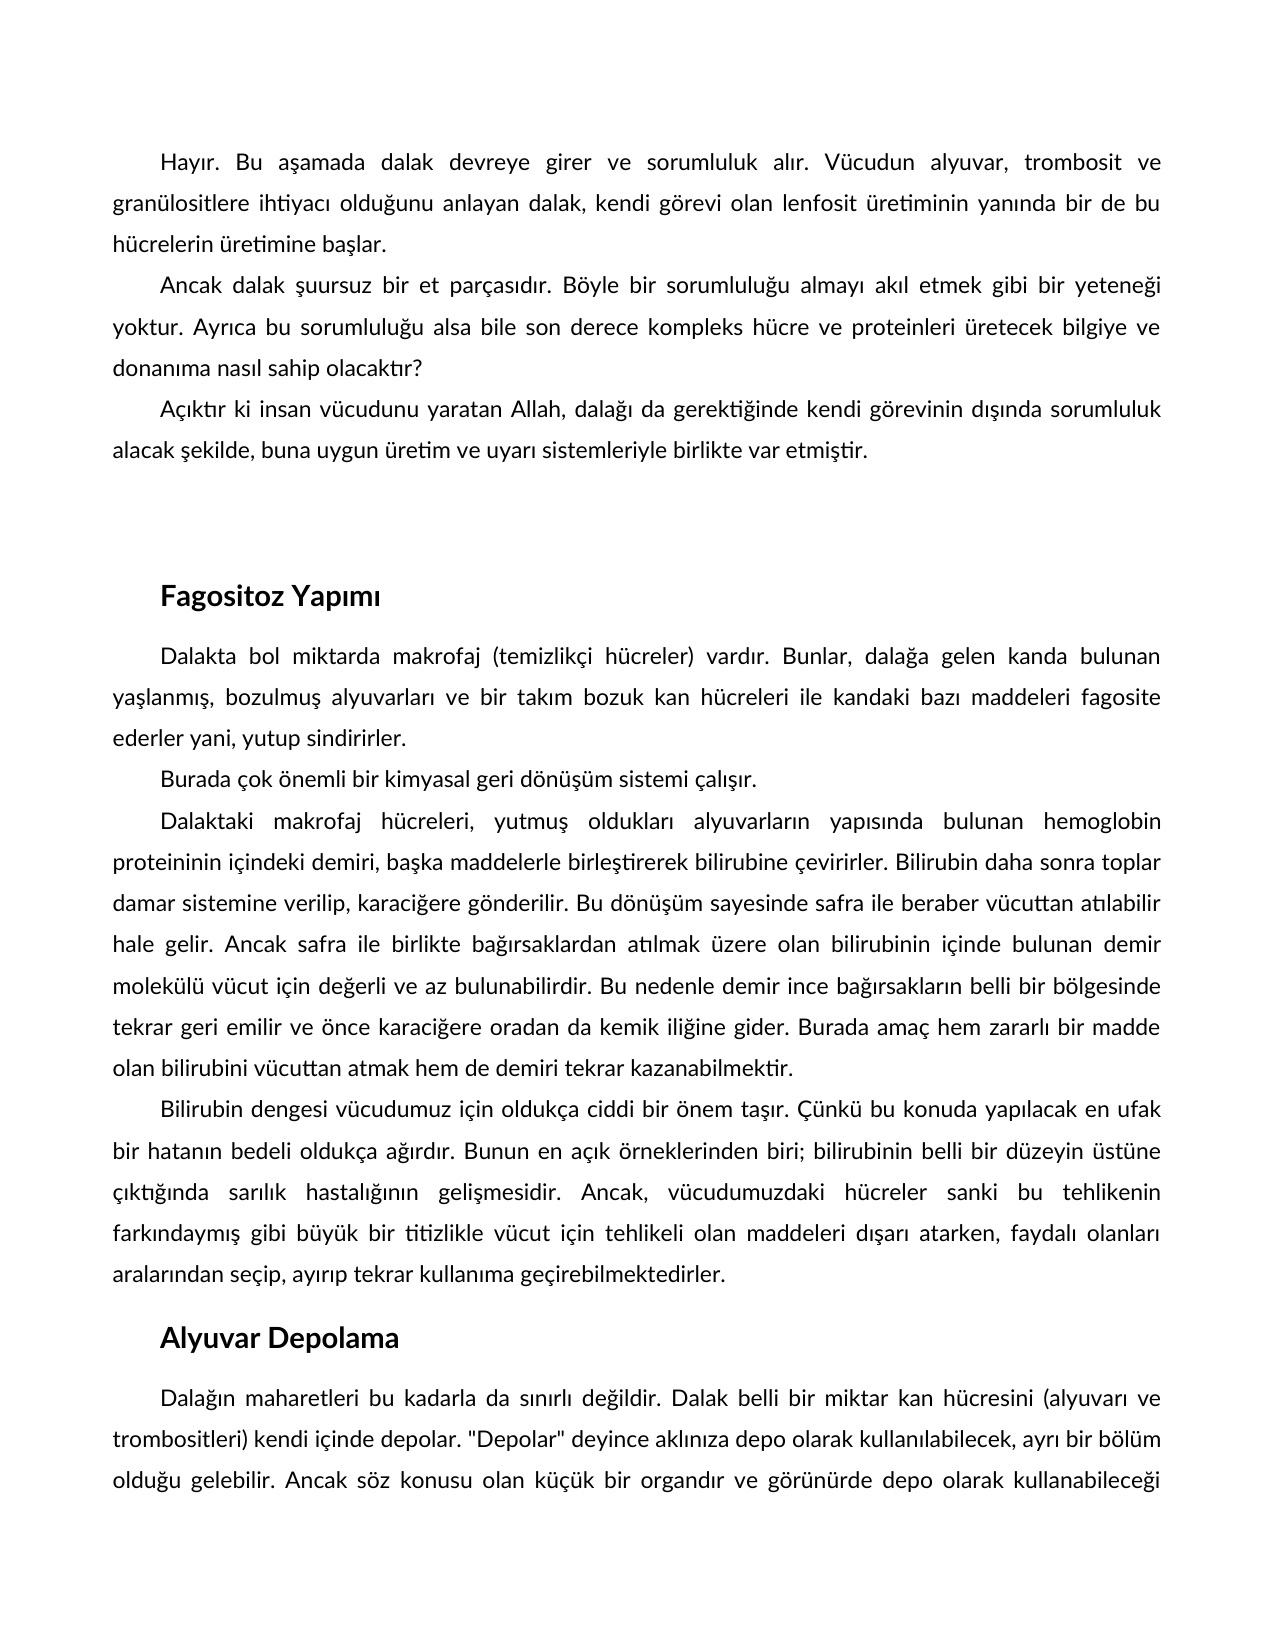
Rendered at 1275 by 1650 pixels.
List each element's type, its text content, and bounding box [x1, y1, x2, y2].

text Fagositoz Yapımı [112, 577, 1162, 612]
text Açıktır ki insan vücudunu yaratan Allah, dalağı da gerektiğinde kendi görevinin dışında sorumluluk alacak şekilde, buna uygun üretim ve uyarı sistemleriyle birlikte var etmiştir. [112, 395, 1162, 464]
text Bilirubin dengesi vücudumuz için oldukça ciddi bir önem taşır. Çünkü bu konuda yapılacak en ufak bir hatanın bedeli oldukça ağırdır. Bunun en açık örneklerinden biri; bilirubinin belli bir düzeyin üstüne çıktığında sarılık hastalığının gelişmesidir. Ancak, vücudumuzdaki hücreler sanki bu tehlikenin farkındaymış gibi büyük bir titizlikle vücut için tehlikeli olan maddeleri dışarı atarken, faydalı olanları aralarından seçip, ayırıp tekrar kullanıma geçirebilmektedirler. [112, 1095, 1162, 1288]
text Alyuvar Depolama [112, 1319, 1162, 1354]
text Dalakta bol miktarda makrofaj (temizlikçi hücreler) vardır. Bunlar, dalağa gelen kanda bulunan yaşlanmış, bozulmuş alyuvarları ve bir takım bozuk kan hücreleri ile kandaki bazı maddeleri fagosite ederler yani, yutup sindirirler. [112, 642, 1162, 752]
text Burada çok önemli bir kimyasal geri dönüşüm sistemi çalışır. [112, 765, 1162, 793]
text Hayır. Bu aşamada dalak devreye girer ve sorumluluk alır. Vücudun alyuvar, trombosit ve granülositlere ihtiyacı olduğunu anlayan dalak, kendi görevi olan lenfosit üretiminin yanında bir de bu hücrelerin üretimine başlar. [112, 148, 1162, 258]
text Ancak dalak şuursuz bir et parçasıdır. Böyle bir sorumluluğu almayı akıl etmek gibi bir yeteneği yoktur. Ayrıca bu sorumluluğu alsa bile son derece kompleks hücre ve proteinleri üretecek bilgiye ve donanıma nasıl sahip olacaktır? [112, 271, 1162, 381]
text Dalağın maharetleri bu kadarla da sınırlı değildir. Dalak belli bir miktar kan hücresini (alyuvarı ve trombositleri) kendi içinde depolar. "Depolar" deyince aklınıza depo olarak kullanılabilecek, ayrı bir bölüm olduğu gelebilir. Ancak söz konusu olan küçük bir organdır ve görünürde depo olarak kullanabileceği [112, 1383, 1162, 1493]
text Dalaktaki makrofaj hücreleri, yutmuş oldukları alyuvarların yapısında bulunan hemoglobin proteininin içindeki demiri, başka maddelerle birleştirerek bilirubine çevirirler. Bilirubin daha sonra toplar damar sistemine verilip, karaciğere gönderilir. Bu dönüşüm sayesinde safra ile beraber vücuttan atılabilir hale gelir. Ancak safra ile birlikte bağırsaklardan atılmak üzere olan bilirubinin içinde bulunan demir molekülü vücut için değerli ve az bulunabilirdir. Bu nedenle demir ince bağırsakların belli bir bölgesinde tekrar geri emilir ve önce karaciğere oradan da kemik iliğine gider. Burada amaç hem zararlı bir madde olan bilirubini vücuttan atmak hem de demiri tekrar kazanabilmektir. [112, 807, 1162, 1082]
